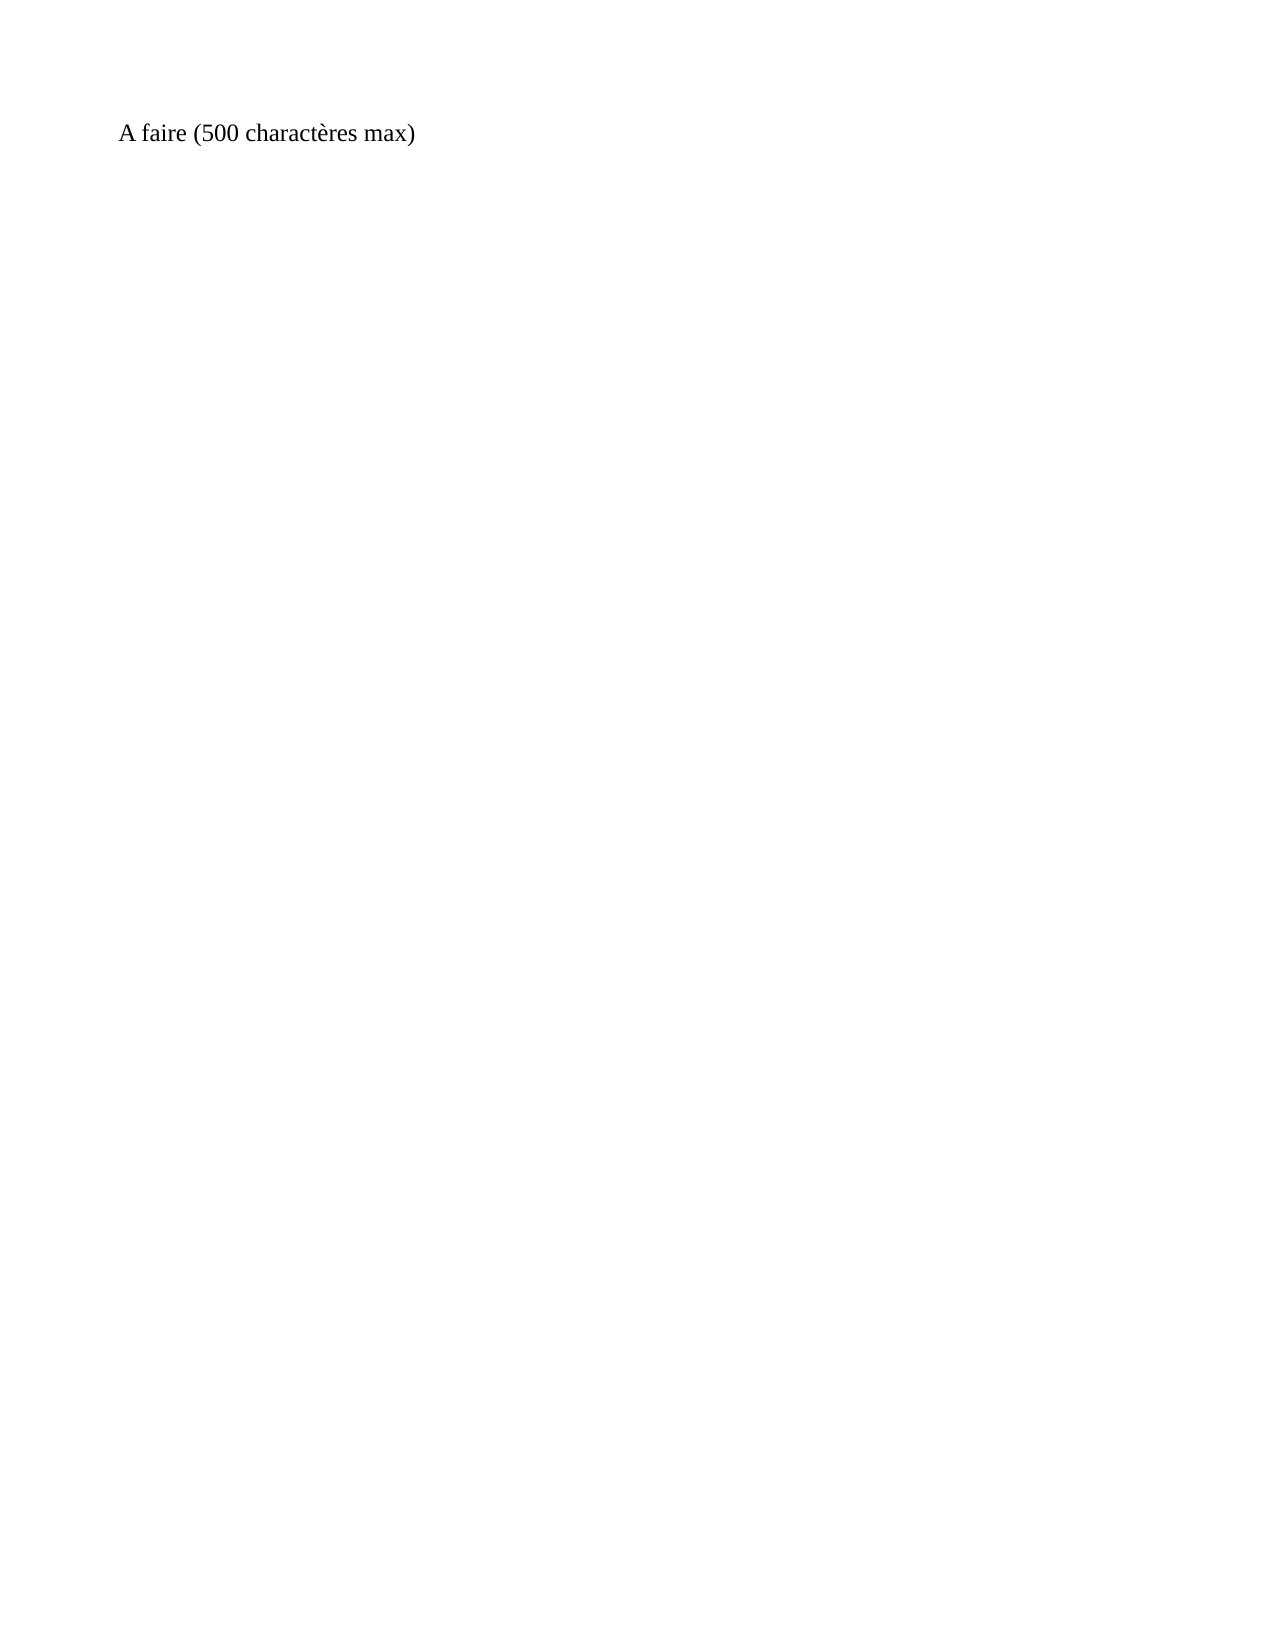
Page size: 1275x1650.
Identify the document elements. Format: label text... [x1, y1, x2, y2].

text A faire (500 charactères max) [118, 118, 1157, 147]
